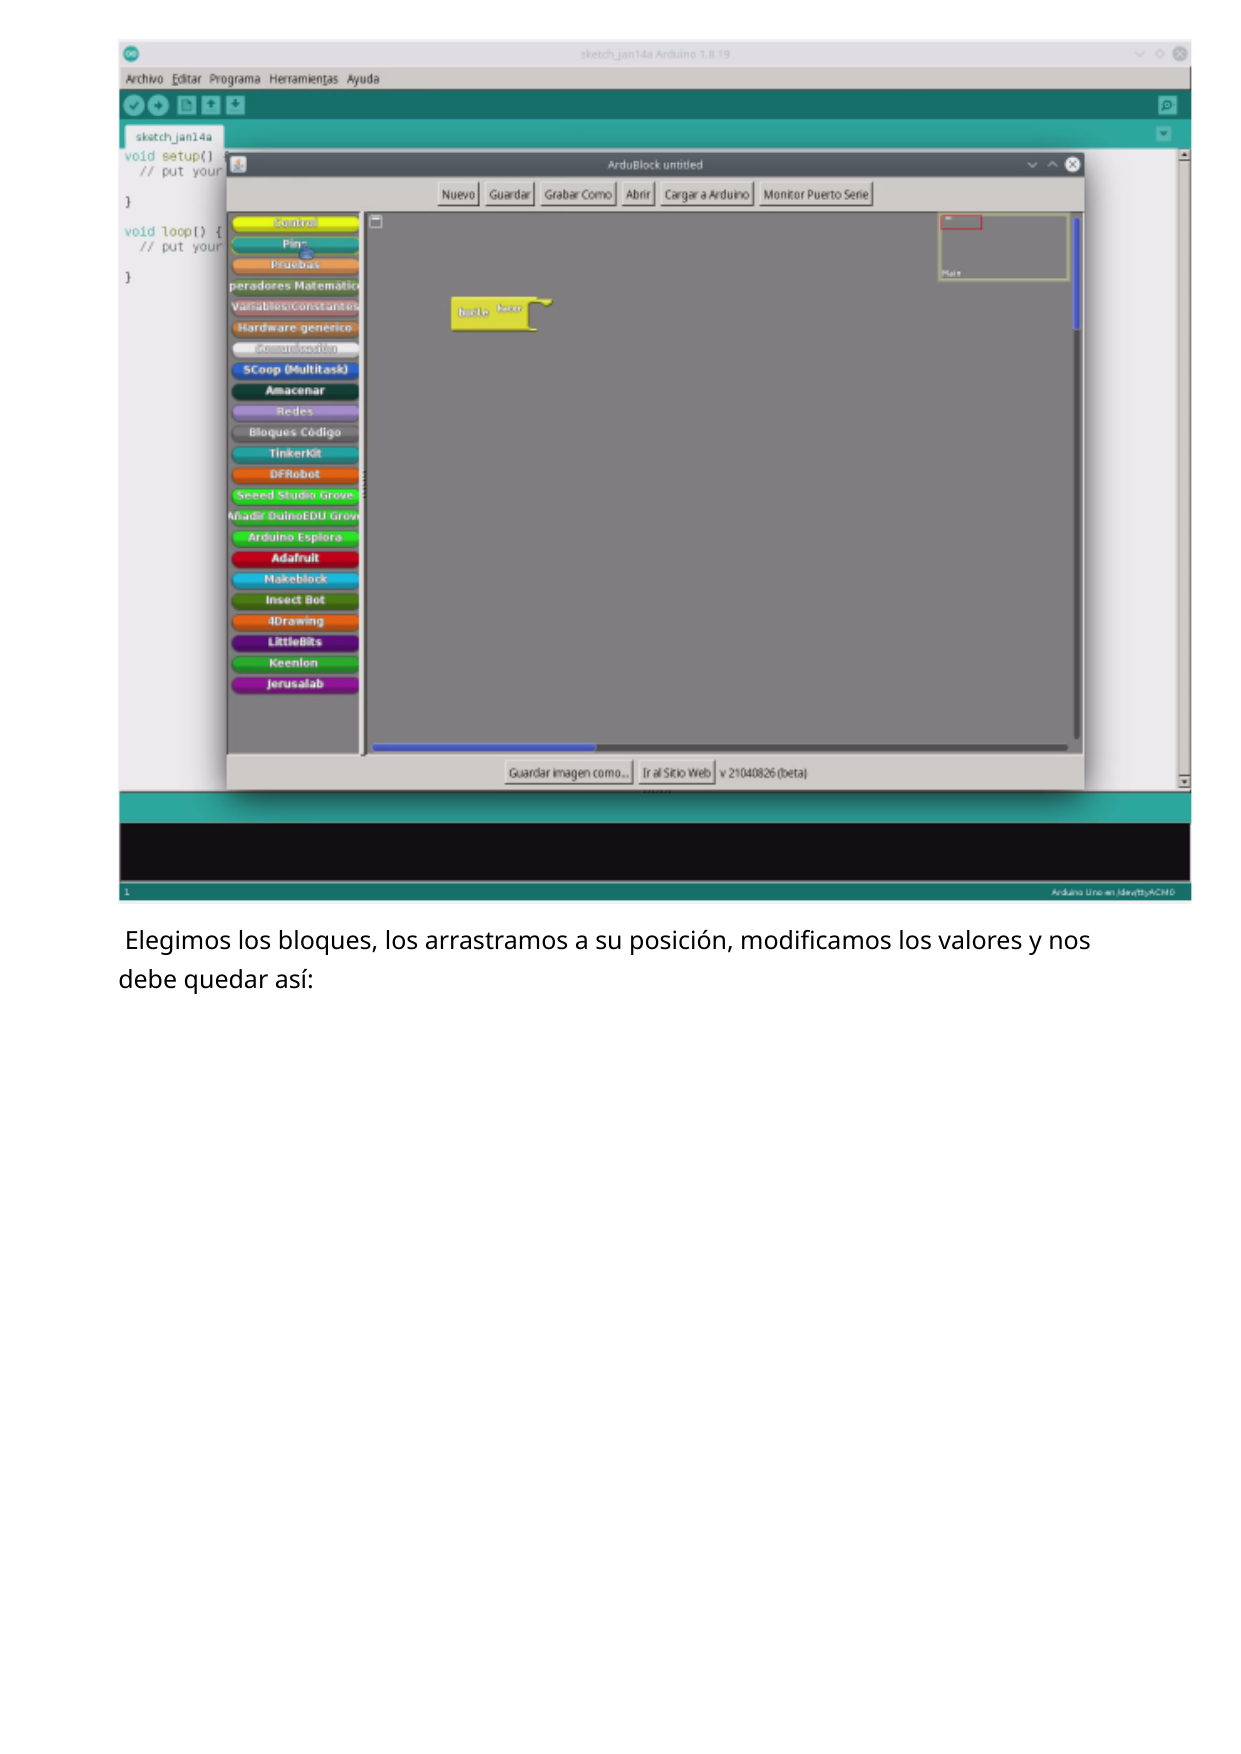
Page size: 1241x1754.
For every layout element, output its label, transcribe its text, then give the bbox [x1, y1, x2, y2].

text Elegimos los bloques, los arrastramos a su posición, modificamos los valores y nos debe quedar así: [118, 923, 1122, 996]
picture [118, 39, 1192, 904]
